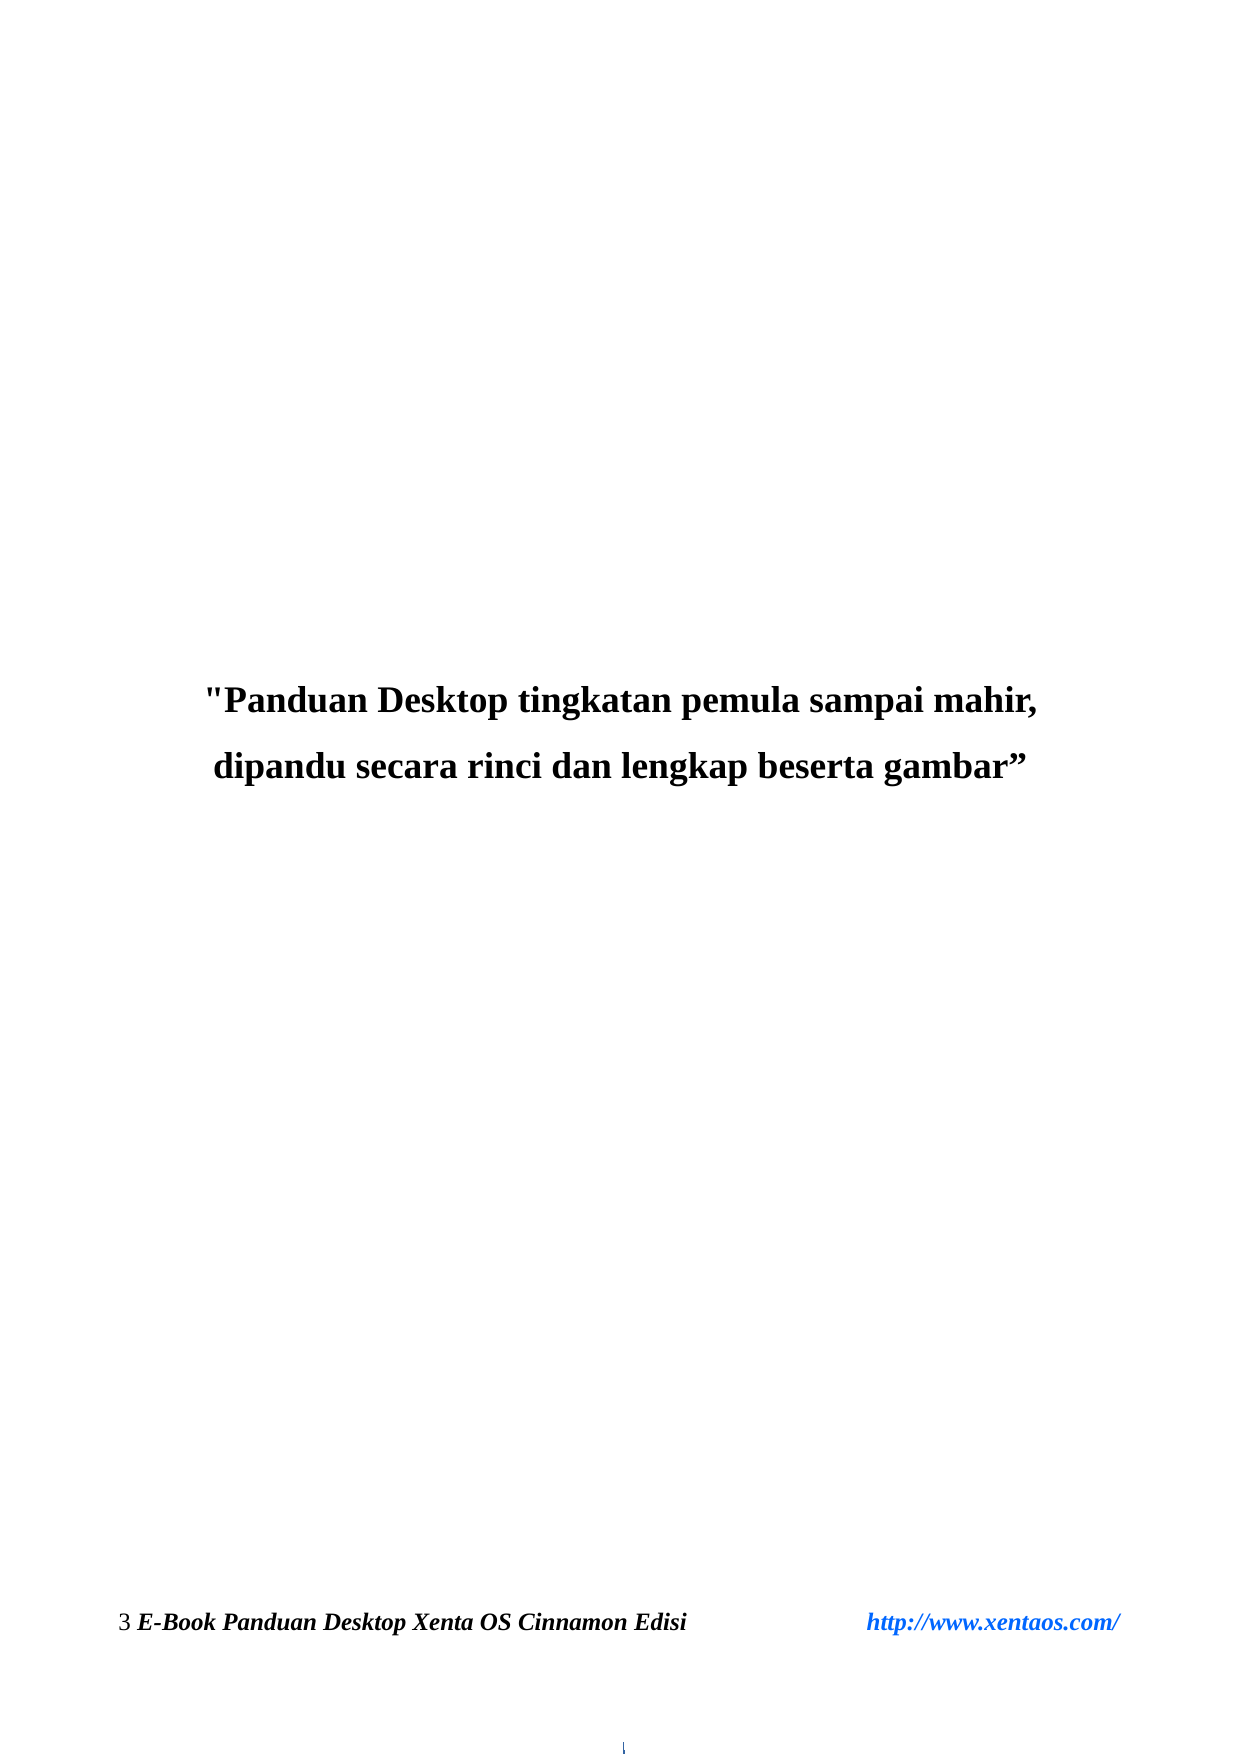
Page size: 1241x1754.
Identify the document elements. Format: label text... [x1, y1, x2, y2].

text "Panduan Desktop tingkatan pemula sampai mahir, [118, 677, 1122, 721]
text dipandu secara rinci dan lengkap beserta gambar” [118, 744, 1122, 787]
